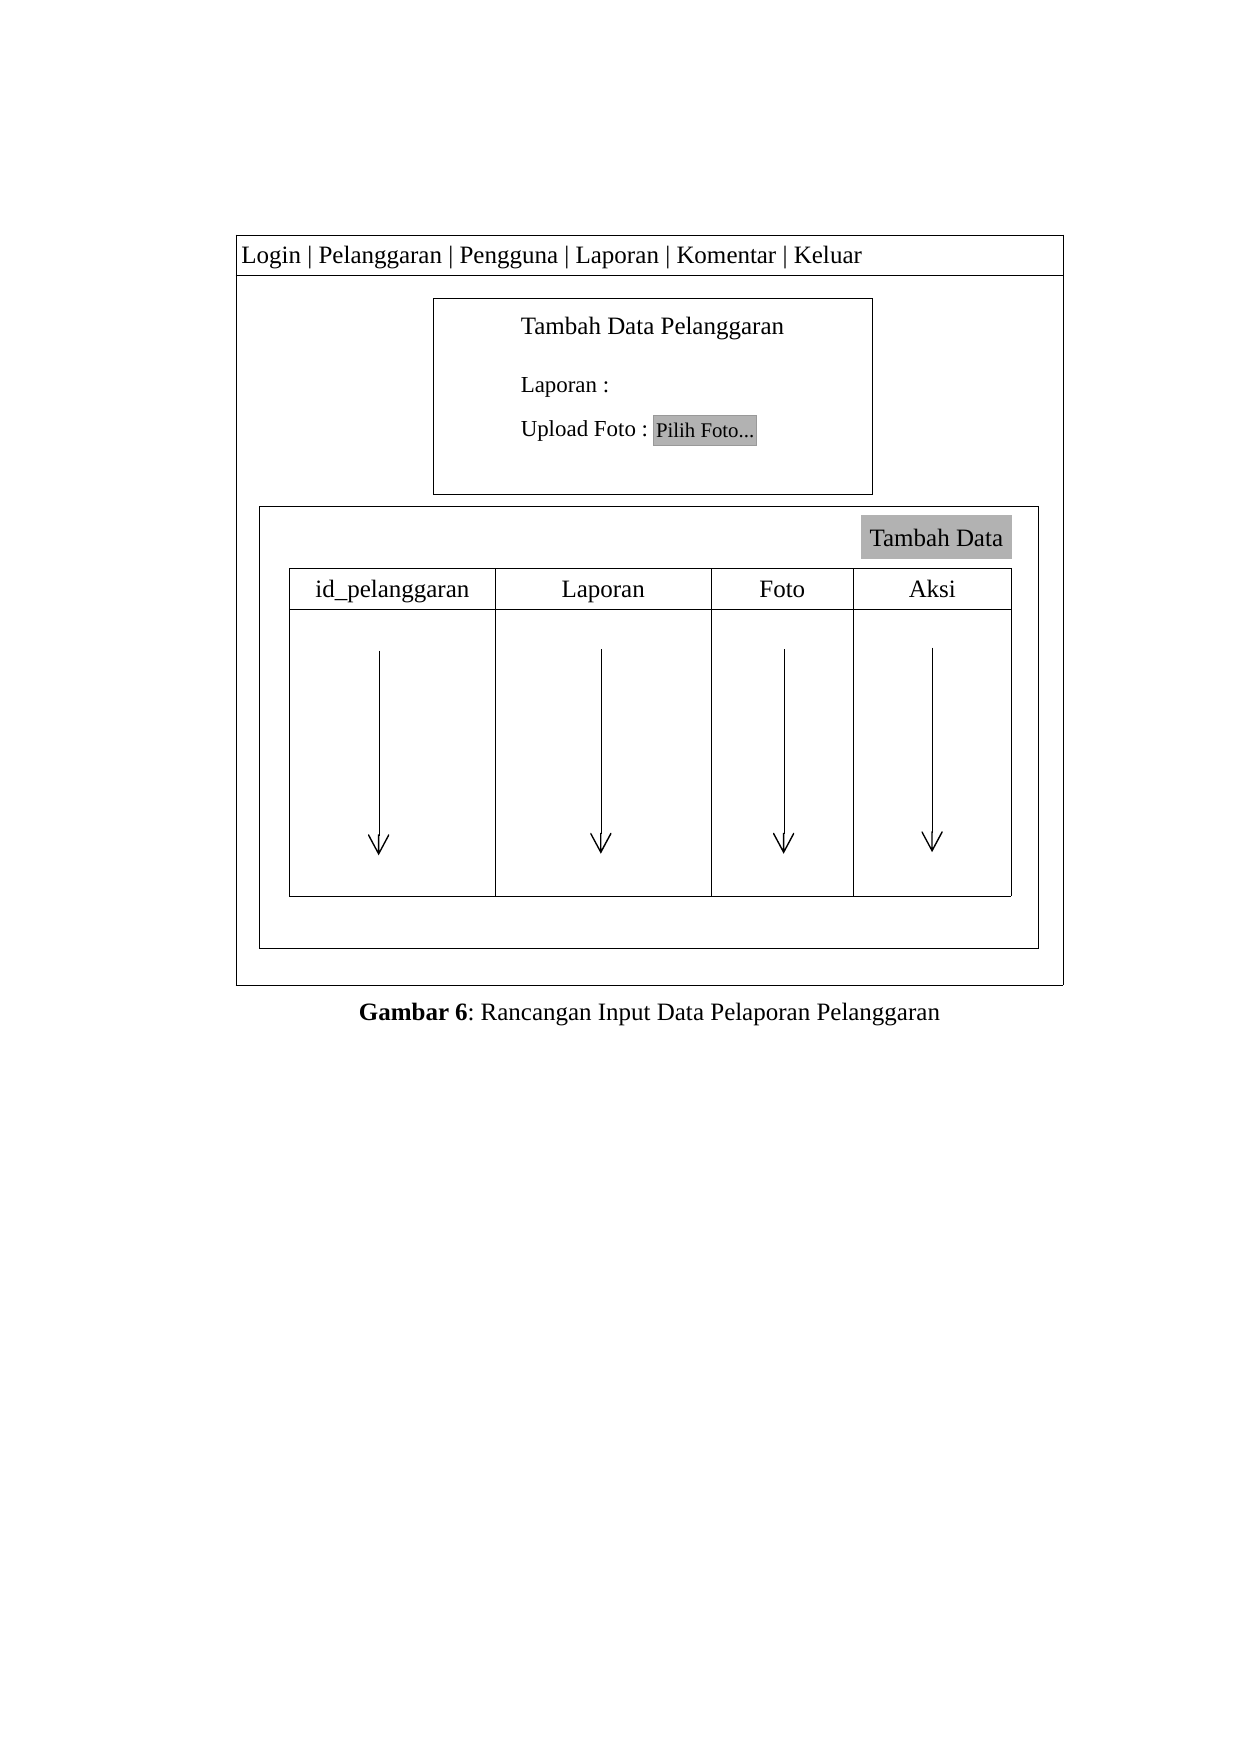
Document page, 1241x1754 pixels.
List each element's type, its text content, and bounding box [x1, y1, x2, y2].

table_header id_pelanggaran [290, 569, 495, 608]
table_header Foto [712, 569, 853, 608]
table_cell [496, 610, 711, 896]
table_cell [712, 610, 853, 896]
text Gambar 6: Rancangan Input Data Pelaporan Pelanggaran [236, 997, 1063, 1026]
table_header Laporan [496, 569, 711, 608]
table_cell [237, 276, 1063, 984]
table_header Login | Pelanggaran | Pengguna | Laporan | Komentar | Keluar [237, 236, 1063, 275]
table_cell [290, 610, 495, 896]
table_header Aksi [854, 569, 1011, 608]
table_cell [854, 610, 1011, 896]
